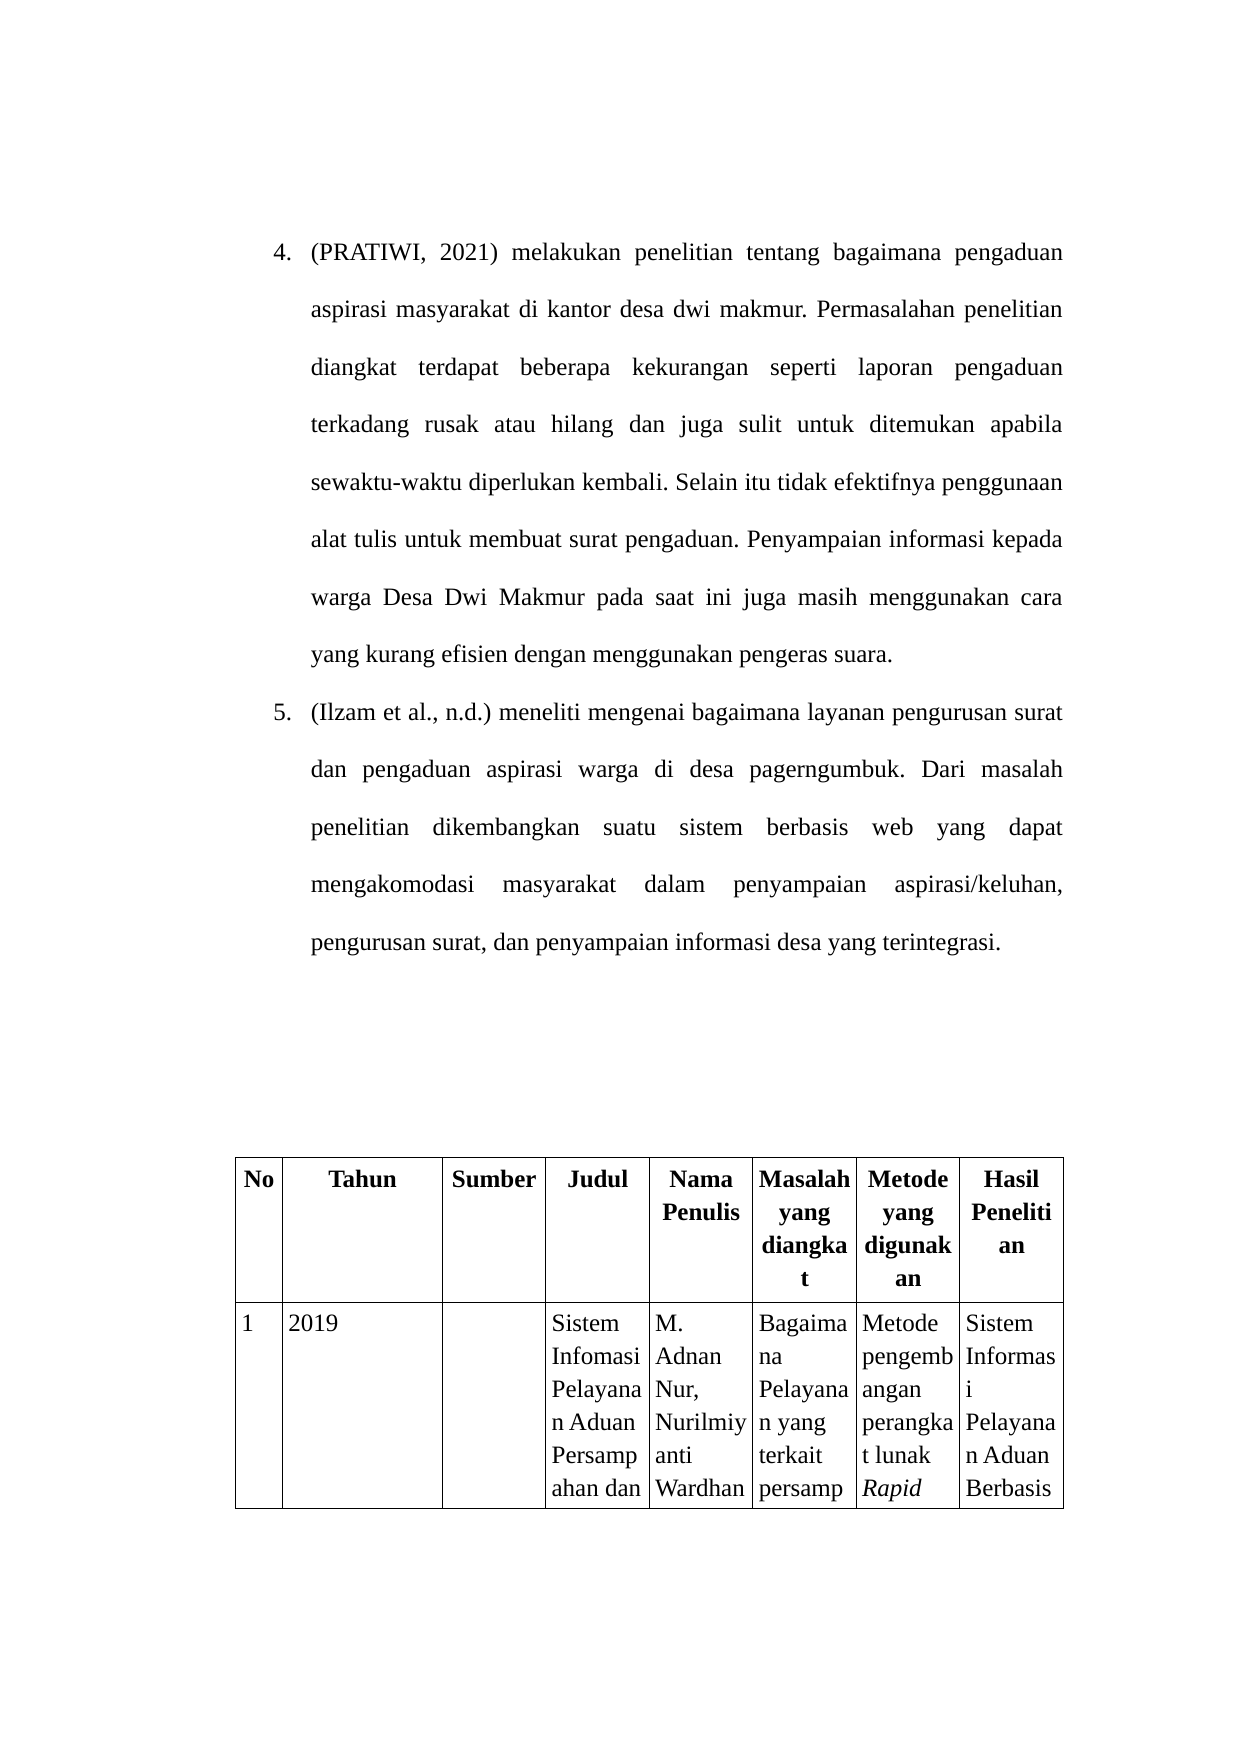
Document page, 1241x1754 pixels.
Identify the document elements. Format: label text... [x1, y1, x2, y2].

table_cell Metode pengembangan perangkat lunak Rapid [857, 1303, 959, 1508]
table_header No [236, 1158, 282, 1302]
table_header Judul [546, 1158, 649, 1302]
list (Ilzam et al., n.d.)⁠ meneliti mengenai bagaimana layanan pengurusan surat dan pengaduan aspirasi warga di desa pagerngumbuk. Dari masalah penelitian dikembangkan suatu sistem berbasis web yang dapat mengakomodasi masyarakat dalam penyampaian aspirasi/keluhan, pengurusan surat, dan penyampaian informasi desa yang terintegrasi.⁠ [273, 697, 1063, 956]
table_header Masalah yang diangkat [753, 1158, 856, 1302]
table_cell 2019 [283, 1303, 442, 1508]
table_header Metode yang digunakan [857, 1158, 959, 1302]
table_header Hasil Penelitian [960, 1158, 1063, 1302]
table_cell 1 [236, 1303, 282, 1508]
table_header Sumber [443, 1158, 545, 1302]
table_header Nama Penulis [650, 1158, 752, 1302]
table_cell [443, 1303, 545, 1508]
table_cell Bagaimana Pelayanan yang terkait persamp [753, 1303, 856, 1508]
table_header Tahun [283, 1158, 442, 1302]
table_cell Sistem Infomasi Pelayanan Aduan Persampahan dan [546, 1303, 649, 1508]
table_cell M. Adnan Nur, Nurilmiyanti Wardhan [650, 1303, 752, 1508]
list (PRATIWI, 2021)⁠ melakukan penelitian tentang bagaimana pengaduan aspirasi masyarakat di kantor desa dwi makmur. Permasalahan penelitian diangkat terdapat beberapa kekurangan seperti laporan pengaduan terkadang rusak atau hilang dan juga sulit untuk ditemukan apabila sewaktu-waktu diperlukan kembali. Selain itu tidak efektifnya penggunaan alat tulis untuk membuat surat pengaduan. Penyampaian informasi kepada warga Desa Dwi Makmur pada saat ini juga masih menggunakan cara yang kurang efisien dengan menggunakan pengeras suara. [273, 237, 1063, 668]
table_cell Sistem Informasi Pelayanan Aduan Berbasis [960, 1303, 1063, 1508]
